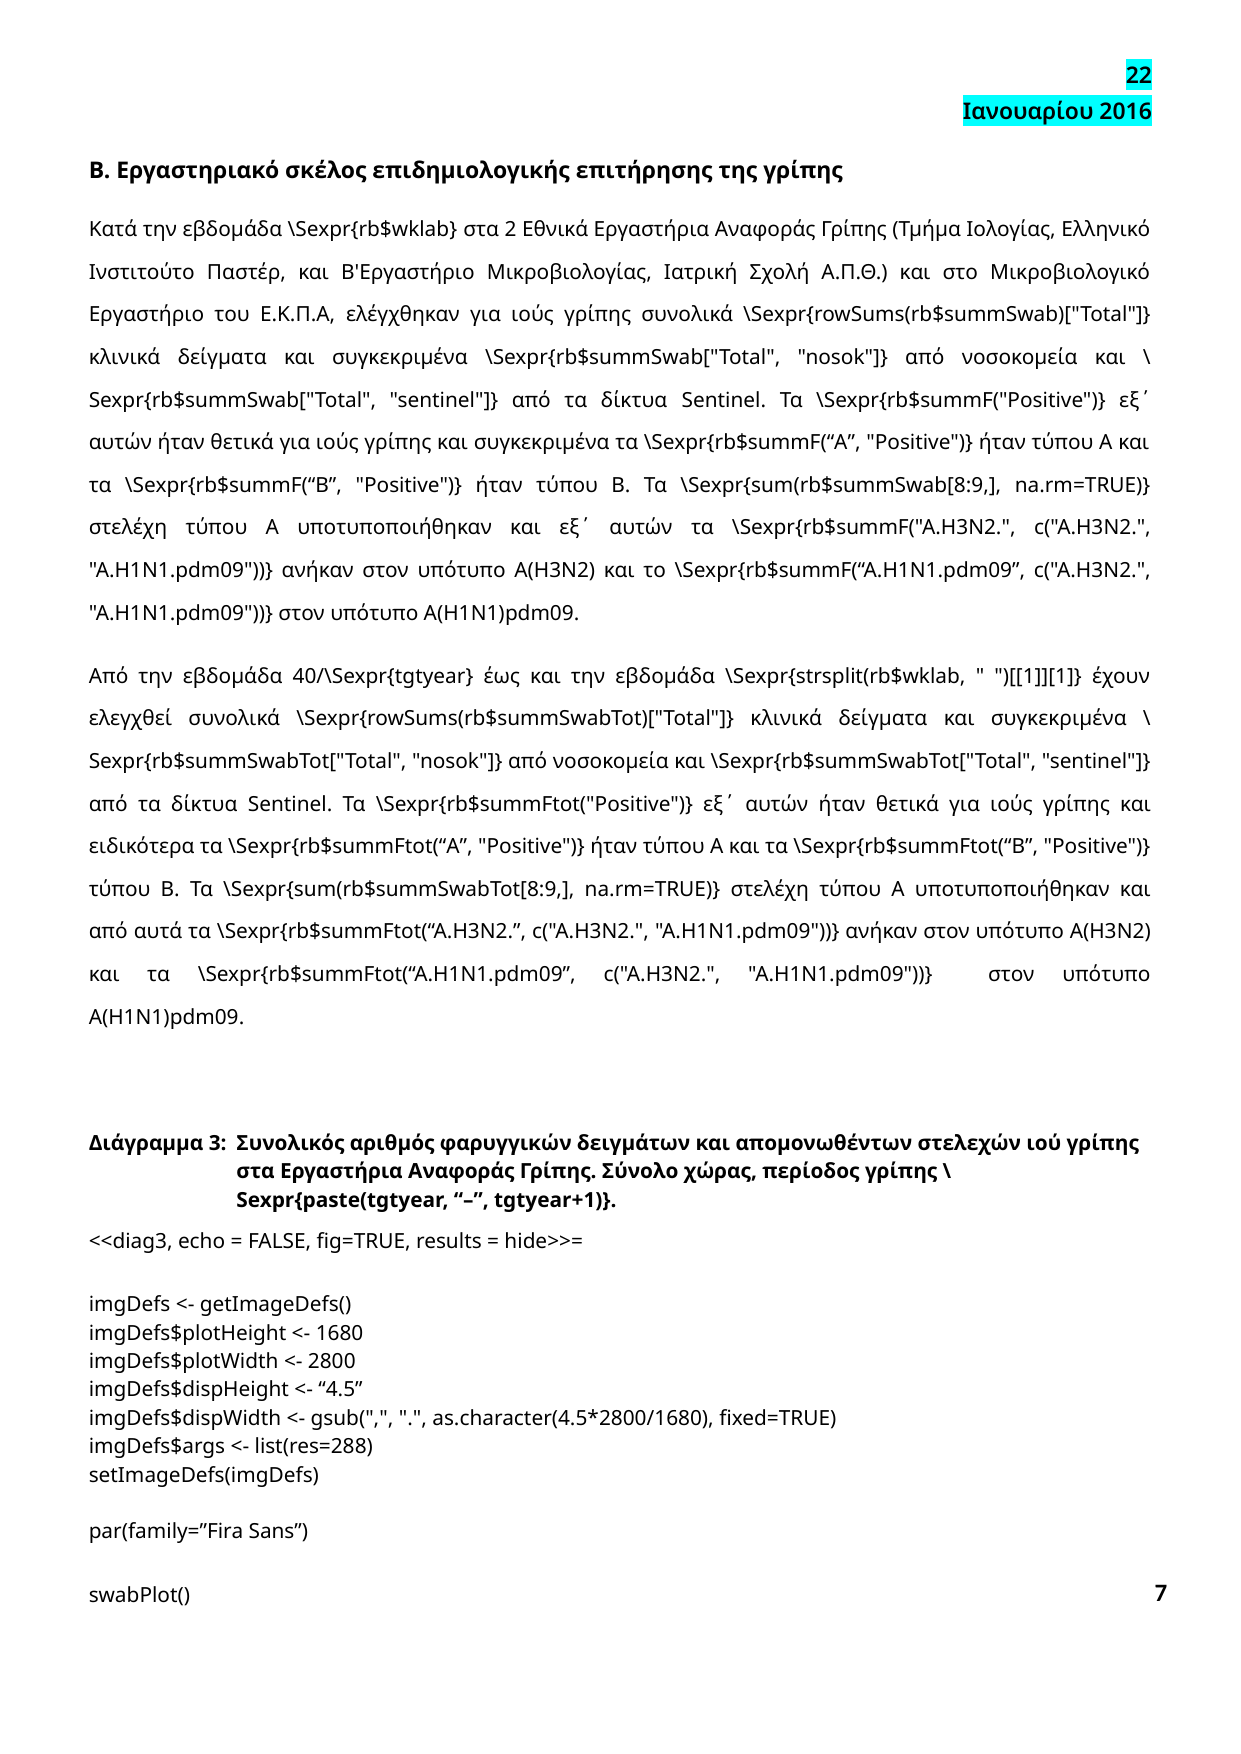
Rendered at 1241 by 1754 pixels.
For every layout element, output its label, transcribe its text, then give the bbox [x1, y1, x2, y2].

subtitle Β. Εργαστηριακό σκέλος επιδημιολογικής επιτήρησης της γρίπης [88, 153, 1152, 185]
text swabPlot() [88, 1580, 1152, 1608]
text imgDefs$plotWidth <- 2800 [88, 1346, 1152, 1374]
text imgDefs$dispHeight <- “4.5” [88, 1374, 1152, 1403]
text imgDefs$plotHeight <- 1680 [88, 1318, 1152, 1346]
text <<diag3, echo = FALSE, fig=TRUE, results = hide>>= [88, 1226, 1152, 1254]
text imgDefs$dispWidth <- gsub(",", ".", as.character(4.5*2800/1680), fixed=TRUE) [88, 1403, 1152, 1431]
subtitle Διάγραμμα 3: Συνολικός αριθμός φαρυγγικών δειγμάτων και απομονωθέντων στελεχών ιού γρίπης στα Εργαστήρια Αναφοράς Γρίπης. Σύνολο χώρας, περίοδος γρίπης \Sexpr{paste(tgtyear, “–”, tgtyear+1)}. [88, 1128, 1152, 1213]
text Κατά την εβδομάδα \Sexpr{rb$wklab} στα 2 Εθνικά Εργαστήρια Αναφοράς Γρίπης (Τμήμα Ιολογίας, Ελληνικό Ινστιτούτο Παστέρ, και Β'Εργαστήριο Μικροβιολογίας, Ιατρική Σχολή Α.Π.Θ.) και στο Μικροβιολογικό Εργαστήριο του Ε.Κ.Π.Α, ελέγχθηκαν για ιούς γρίπης συνολικά \Sexpr{rowSums(rb$summSwab)["Total"]} κλινικά δείγματα και συγκεκριμένα \Sexpr{rb$summSwab["Total", "nosok"]} από νοσοκομεία και \Sexpr{rb$summSwab["Total", "sentinel"]} από τα δίκτυα Sentinel. Τα \Sexpr{rb$summF("Positive")} εξ΄ αυτών ήταν θετικά για ιούς γρίπης και συγκεκριμένα τα \Sexpr{rb$summF(“Α”, "Positive")} ήταν τύπου Α και τα \Sexpr{rb$summF(“Β”, "Positive")} ήταν τύπου Β. Τα \Sexpr{sum(rb$summSwab[8:9,], na.rm=TRUE)} στελέχη τύπου Α υποτυποποιήθηκαν και εξ΄ αυτών τα \Sexpr{rb$summF("A.H3N2.", c("A.H3N2.", "A.H1N1.pdm09"))} ανήκαν στον υπότυπο Α(Η3Ν2) και το \Sexpr{rb$summF(“A.H1N1.pdm09”, c("A.H3N2.", "A.H1N1.pdm09"))} στον υπότυπο Α(Η1Ν1)pdm09. [88, 214, 1152, 626]
text Από την εβδομάδα 40/\Sexpr{tgtyear} έως και την εβδομάδα \Sexpr{strsplit(rb$wklab, " ")[[1]][1]} έχουν ελεγχθεί συνολικά \Sexpr{rowSums(rb$summSwabTot)["Total"]} κλινικά δείγματα και συγκεκριμένα \Sexpr{rb$summSwabTot["Total", "nosok"]} από νοσοκομεία και \Sexpr{rb$summSwabTot["Total", "sentinel"]} από τα δίκτυα Sentinel. Τα \Sexpr{rb$summFtot("Positive")} εξ΄ αυτών ήταν θετικά για ιούς γρίπης και ειδικότερα τα \Sexpr{rb$summFtot(“Α”, "Positive")} ήταν τύπου Α και τα \Sexpr{rb$summFtot(“Β”, "Positive")} τύπου Β. Τα \Sexpr{sum(rb$summSwabTot[8:9,], na.rm=TRUE)} στελέχη τύπου Α υποτυποποιήθηκαν και από αυτά τα \Sexpr{rb$summFtot(“A.H3N2.”, c("A.H3N2.", "A.H1N1.pdm09"))} ανήκαν στον υπότυπο Α(Η3Ν2) και τα \Sexpr{rb$summFtot(“A.H1N1.pdm09”, c("A.H3N2.", "A.H1N1.pdm09"))} στον υπότυπο Α(Η1Ν1)pdm09. [88, 661, 1152, 1030]
text setImageDefs(imgDefs) [88, 1460, 1152, 1488]
text imgDefs <- getImageDefs() [88, 1289, 1152, 1318]
text par(family=”Fira Sans”) [88, 1517, 1152, 1545]
text imgDefs$args <- list(res=288) [88, 1431, 1152, 1460]
